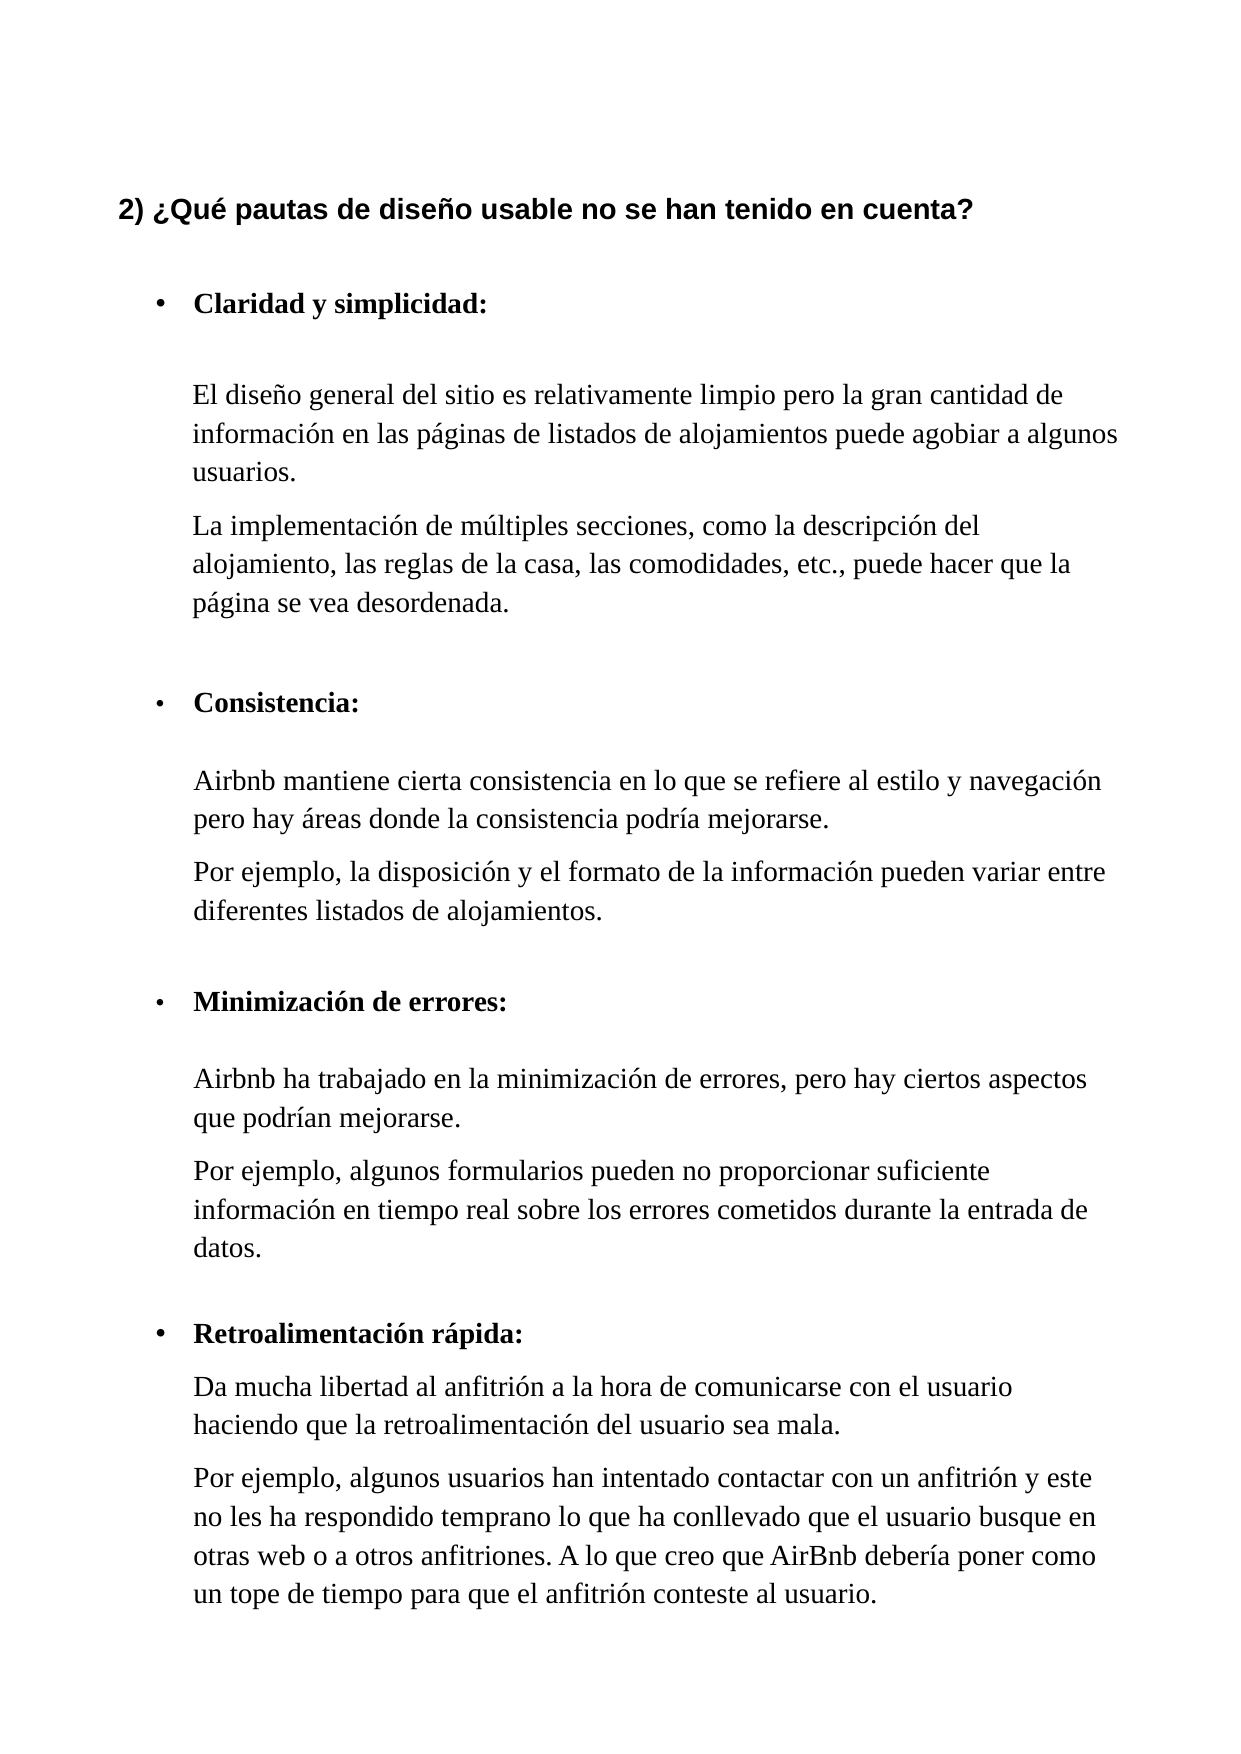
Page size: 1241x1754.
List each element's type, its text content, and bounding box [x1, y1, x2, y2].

text El diseño general del sitio es relativamente limpio pero la gran cantidad de información en las páginas de listados de alojamientos puede agobiar a algunos usuarios. [118, 339, 1122, 488]
list Por ejemplo, algunos formularios pueden no proporcionar suficiente información en tiempo real sobre los errores cometidos durante la entrada de datos. [156, 1153, 1122, 1297]
list Da mucha libertad al anfitrión a la hora de comunicarse con el usuario haciendo que la retroalimentación del usuario sea mala. [156, 1369, 1122, 1441]
list Minimización de errores: Airbnb ha trabajado en la minimización de errores, pero hay ciertos aspectos que podrían mejorarse. [156, 984, 1122, 1134]
list Consistencia: Airbnb mantiene cierta consistencia en lo que se refiere al estilo y navegación pero hay áreas donde la consistencia podría mejorarse. [156, 686, 1122, 835]
list Claridad y simplicidad: [156, 286, 1122, 319]
list Retroalimentación rápida: [156, 1316, 1122, 1349]
subtitle 2) ¿Qué pautas de diseño usable no se han tenido en cuenta? [118, 192, 1122, 226]
list Por ejemplo, la disposición y el formato de la información pueden variar entre diferentes listados de alojamientos. [156, 854, 1122, 965]
list Por ejemplo, algunos usuarios han intentado contactar con un anfitrión y este no les ha respondido temprano lo que ha conllevado que el usuario busque en otras web o a otros anfitriones. A lo que creo que AirBnb debería poner como un tope de tiempo para que el anfitrión conteste al usuario. [156, 1461, 1122, 1610]
text La implementación de múltiples secciones, como la descripción del alojamiento, las reglas de la casa, las comodidades, etc., puede hacer que la página se vea desordenada. [118, 508, 1122, 618]
